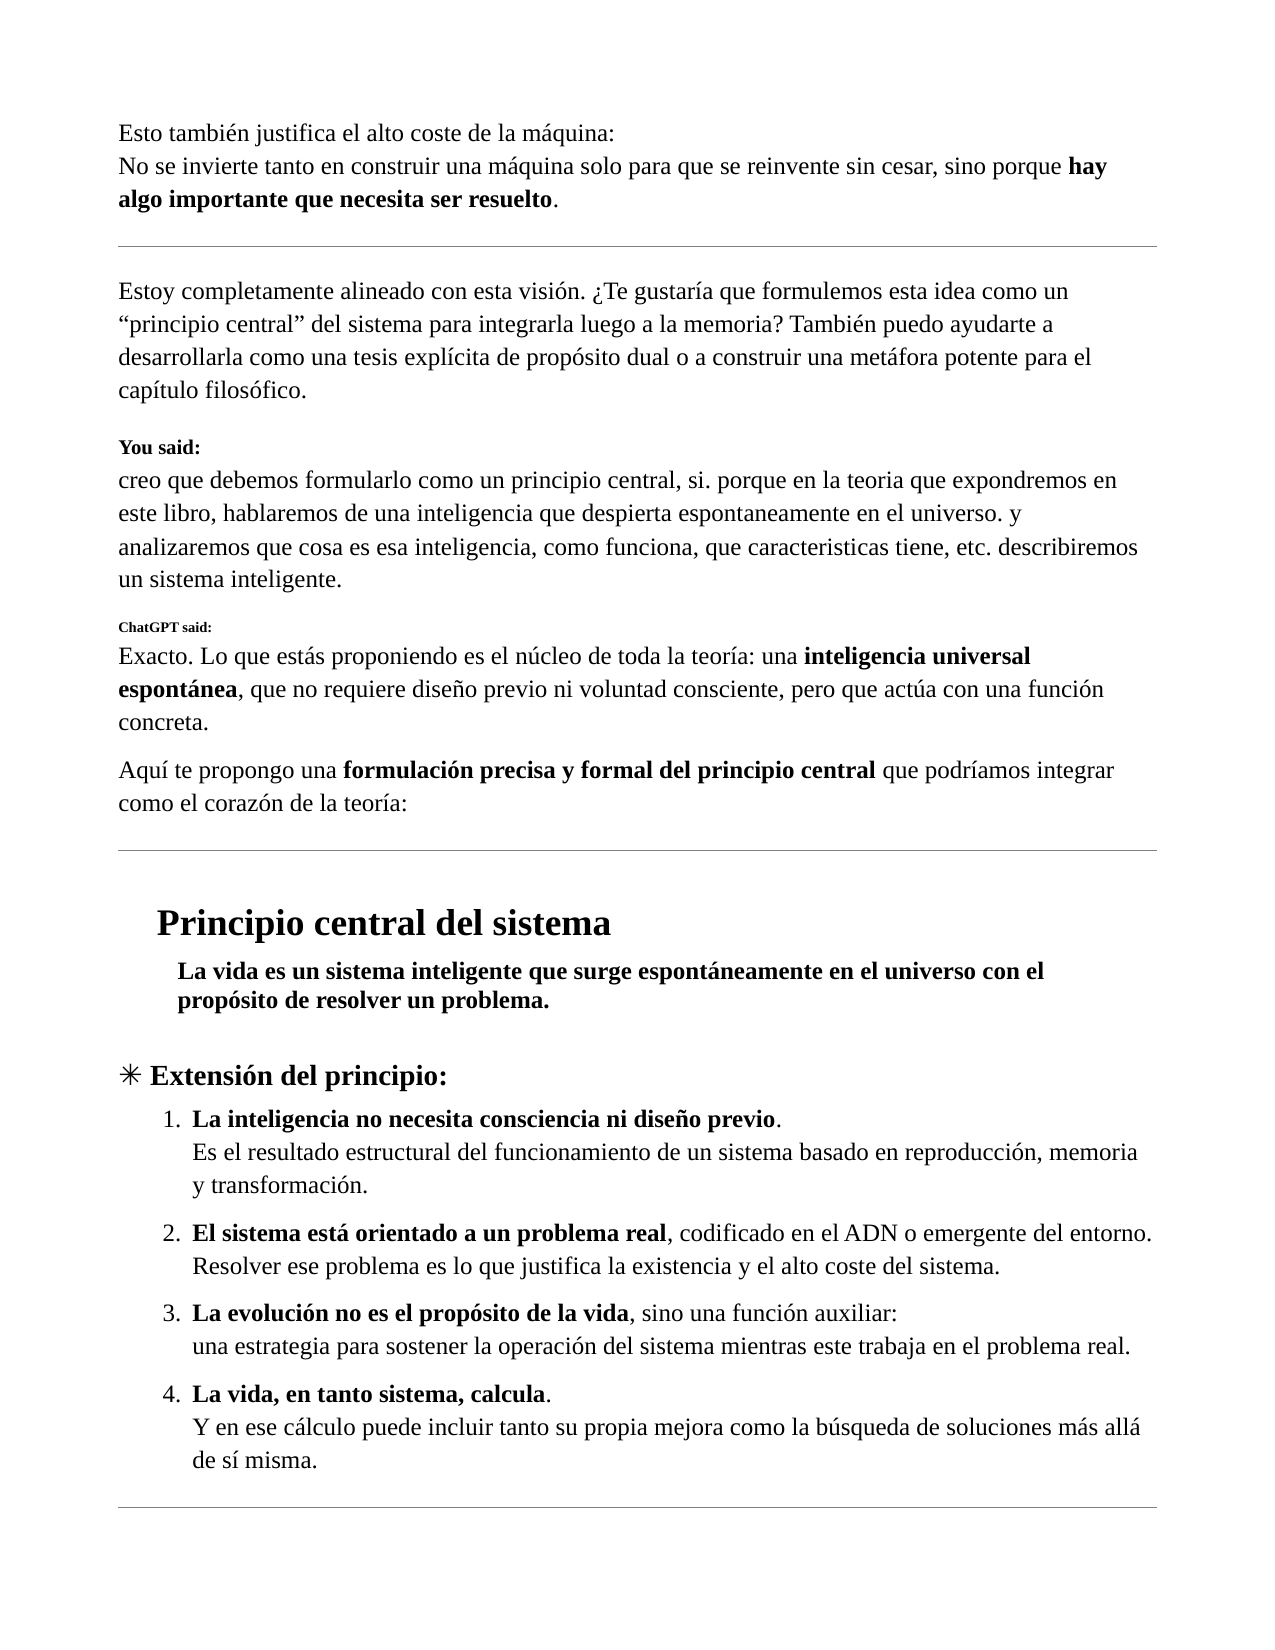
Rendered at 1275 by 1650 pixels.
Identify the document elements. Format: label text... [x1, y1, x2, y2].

subtitle ChatGPT said: [118, 618, 1157, 635]
list La evolución no es el propósito de la vida, sino una función auxiliar: una estrategia para sostener la operación del sistema mientras este trabaja en el problema real. [162, 1298, 1157, 1360]
subtitle ✳️ Extensión del principio: [118, 1058, 1157, 1092]
text La vida es un sistema inteligente que surge espontáneamente en el universo con el propósito de resolver un problema. [177, 956, 1098, 1014]
list El sistema está orientado a un problema real, codificado en el ADN o emergente del entorno. Resolver ese problema es lo que justifica la existencia y el alto coste del sistema. [162, 1218, 1157, 1279]
subtitle 🌌 Principio central del sistema [118, 901, 1157, 944]
list La inteligencia no necesita consciencia ni diseño previo. Es el resultado estructural del funcionamiento de un sistema basado en reproducción, memoria y transformación. [162, 1104, 1157, 1199]
text Aquí te propongo una formulación precisa y formal del principio central que podríamos integrar como el corazón de la teoría: [118, 755, 1157, 817]
text creo que debemos formularlo como un principio central, si. porque en la teoria que expondremos en este libro, hablaremos de una inteligencia que despierta espontaneamente en el universo. y analizaremos que cosa es esa inteligencia, como funciona, que caracteristicas tiene, etc. describiremos un sistema inteligente. [118, 466, 1157, 593]
text Exacto. Lo que estás proponiendo es el núcleo de toda la teoría: una inteligencia universal espontánea, que no requiere diseño previo ni voluntad consciente, pero que actúa con una función concreta. [118, 641, 1157, 736]
text Esto también justifica el alto coste de la máquina: No se invierte tanto en construir una máquina solo para que se reinvente sin cesar, sino porque hay algo importante que necesita ser resuelto. [118, 118, 1157, 213]
subtitle You said: [118, 435, 1157, 459]
list La vida, en tanto sistema, calcula. Y en ese cálculo puede incluir tanto su propia mejora como la búsqueda de soluciones más allá de sí misma. [162, 1379, 1157, 1474]
text Estoy completamente alineado con esta visión. ¿Te gustaría que formulemos esta idea como un “principio central” del sistema para integrarla luego a la memoria? También puedo ayudarte a desarrollarla como una tesis explícita de propósito dual o a construir una metáfora potente para el capítulo filosófico. [118, 276, 1157, 404]
